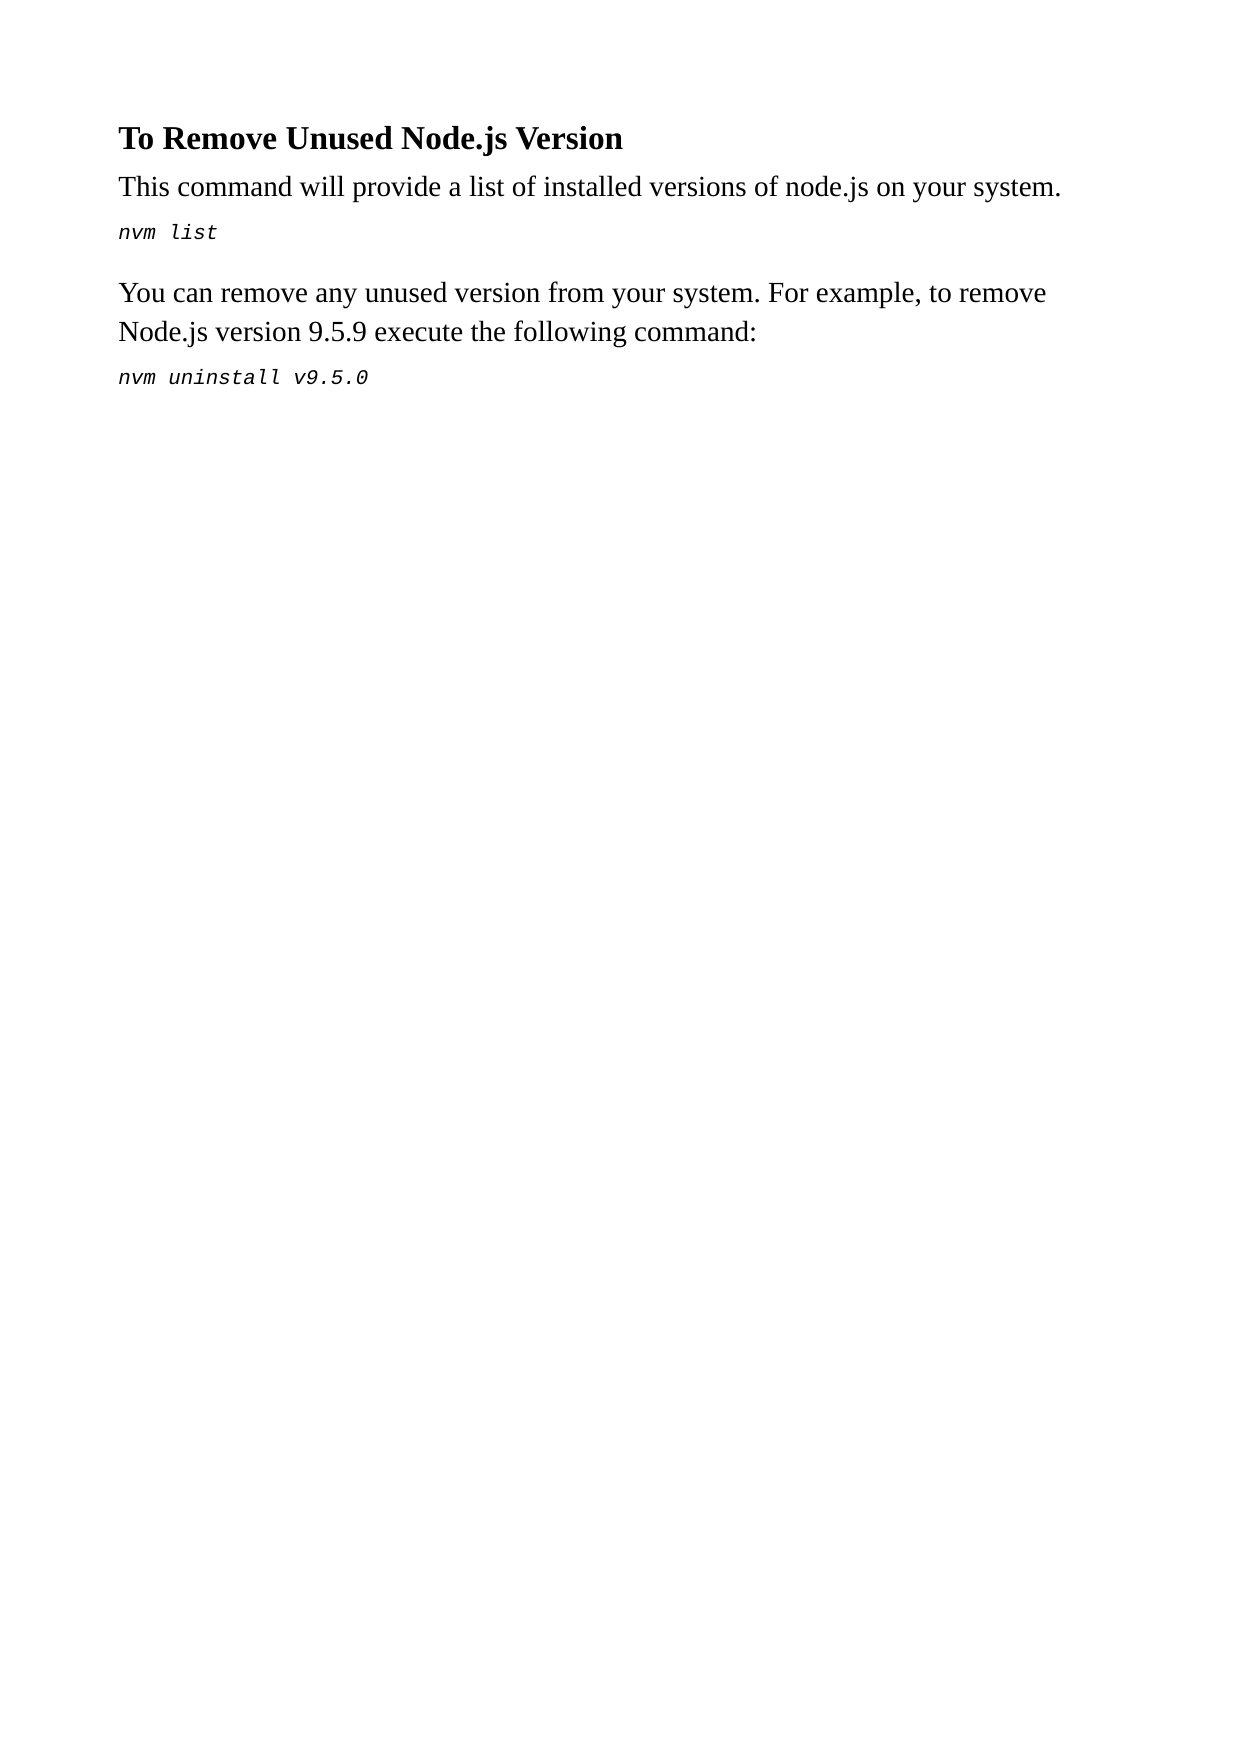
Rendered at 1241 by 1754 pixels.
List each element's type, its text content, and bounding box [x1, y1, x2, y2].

text nvm uninstall v9.5.0 [118, 367, 1122, 391]
text nvm list [118, 222, 1122, 246]
subtitle To Remove Unused Node.js Version [118, 118, 1122, 156]
text You can remove any unused version from your system. For example, to remove Node.js version 9.5.9 execute the following command: [118, 275, 1122, 347]
text This command will provide a list of installed versions of node.js on your system. [118, 169, 1122, 202]
